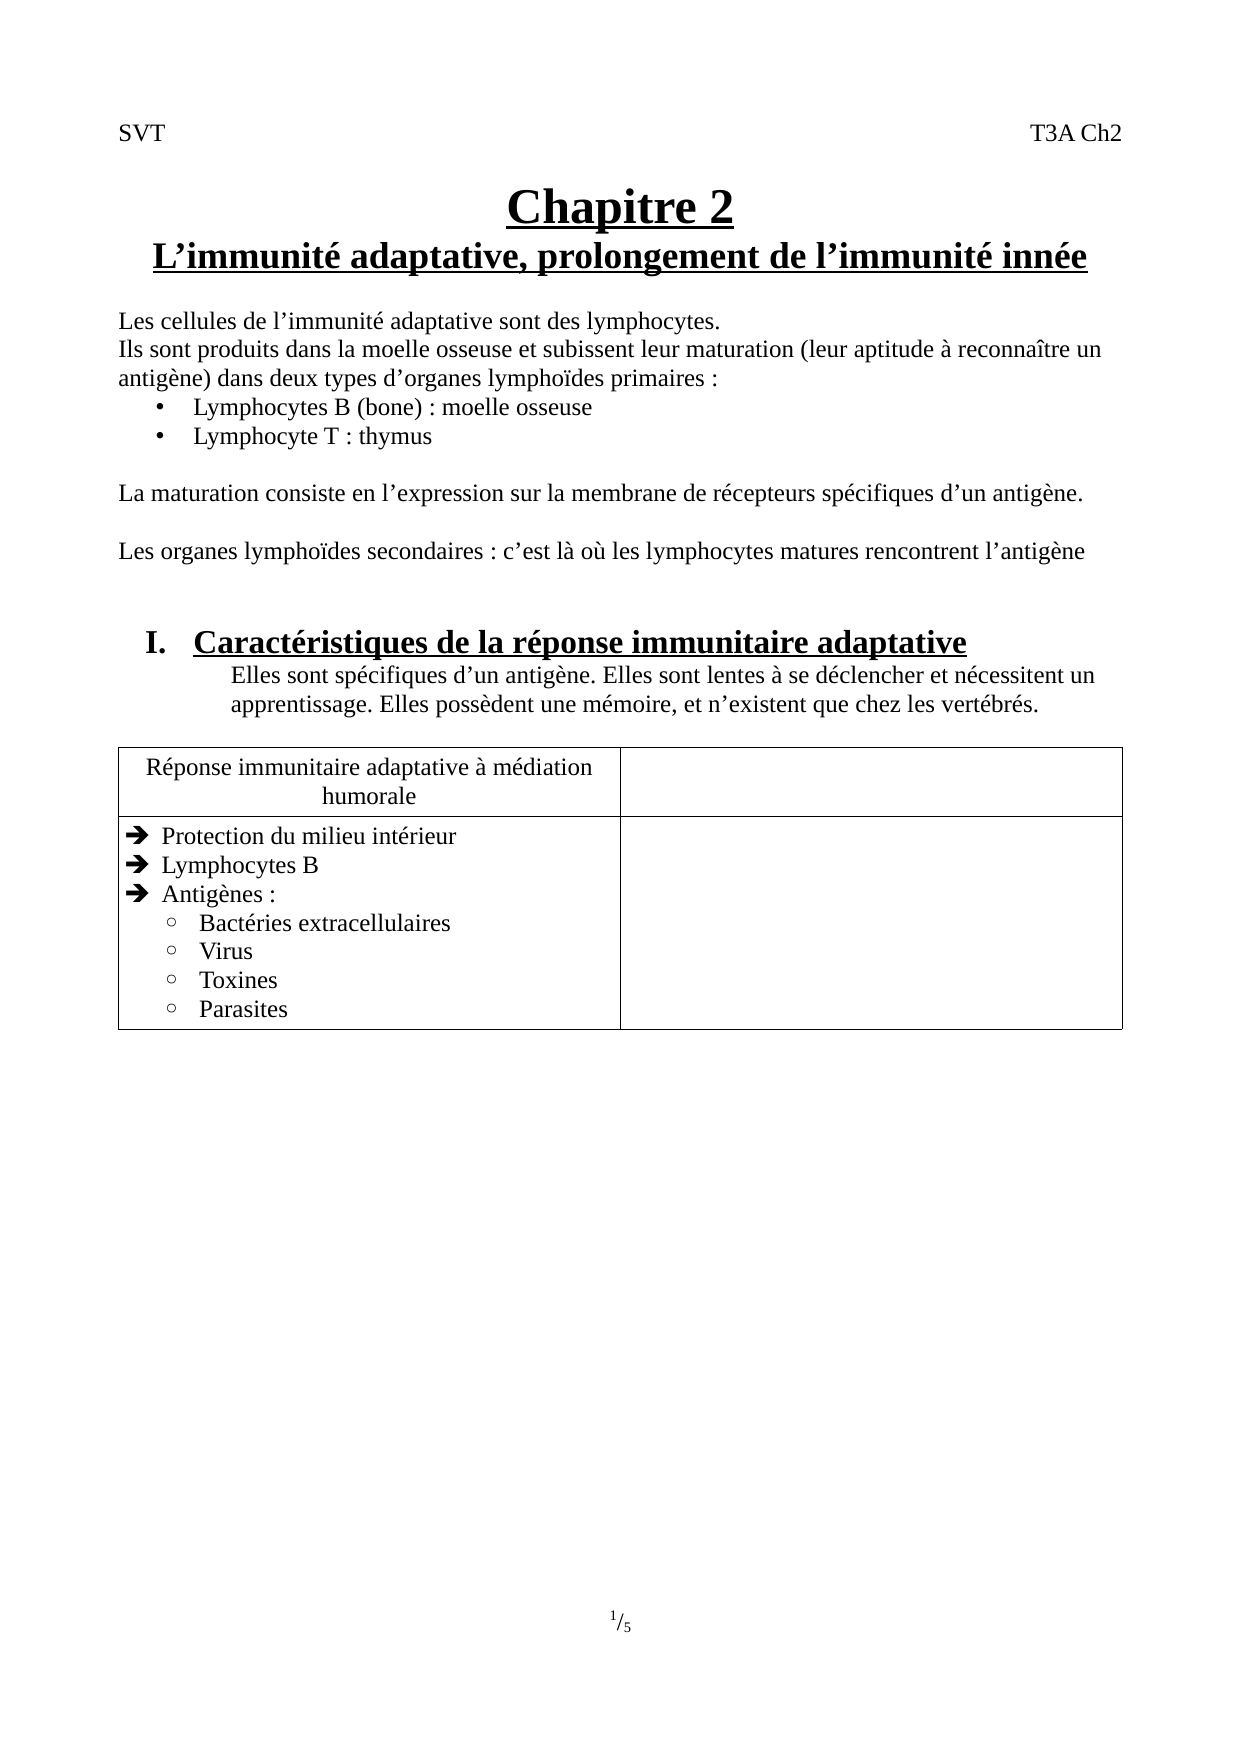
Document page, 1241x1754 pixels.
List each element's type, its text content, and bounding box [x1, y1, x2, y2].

table_cell Protection du milieu intérieur Lymphocytes B Antigènes : Bactéries extracellulaires Virus Toxines Parasites [119, 817, 620, 1028]
list Lymphocyte T : thymus [156, 421, 1122, 449]
text Ils sont produits dans la moelle osseuse et subissent leur maturation (leur aptitude à reconnaître un antigène) dans deux types d’organes lymphoïdes primaires : [118, 334, 1122, 392]
table_cell [621, 817, 1122, 1028]
list Caractéristiques de la réponse immunitaire adaptative [156, 622, 1122, 660]
table_header Réponse immunitaire adaptative à médiation humorale [119, 748, 620, 816]
table_header [621, 748, 1122, 816]
text Chapitre 2 [118, 176, 1122, 234]
text La maturation consiste en l’expression sur la membrane de récepteurs spécifiques d’un antigène. [118, 478, 1122, 507]
list Elles sont spécifiques d’un antigène. Elles sont lentes à se déclencher et nécessitent un apprentissage. Elles possèdent une mémoire, et n’existent que chez les vertébrés. [193, 660, 1122, 718]
list Lymphocytes B (bone) : moelle osseuse [156, 392, 1122, 421]
text Les organes lymphoïdes secondaires : c’est là où les lymphocytes matures rencontrent l’antigène [118, 536, 1122, 564]
text Les cellules de l’immunité adaptative sont des lymphocytes. [118, 306, 1122, 334]
text L’immunité adaptative, prolongement de l’immunité innée [118, 234, 1122, 277]
